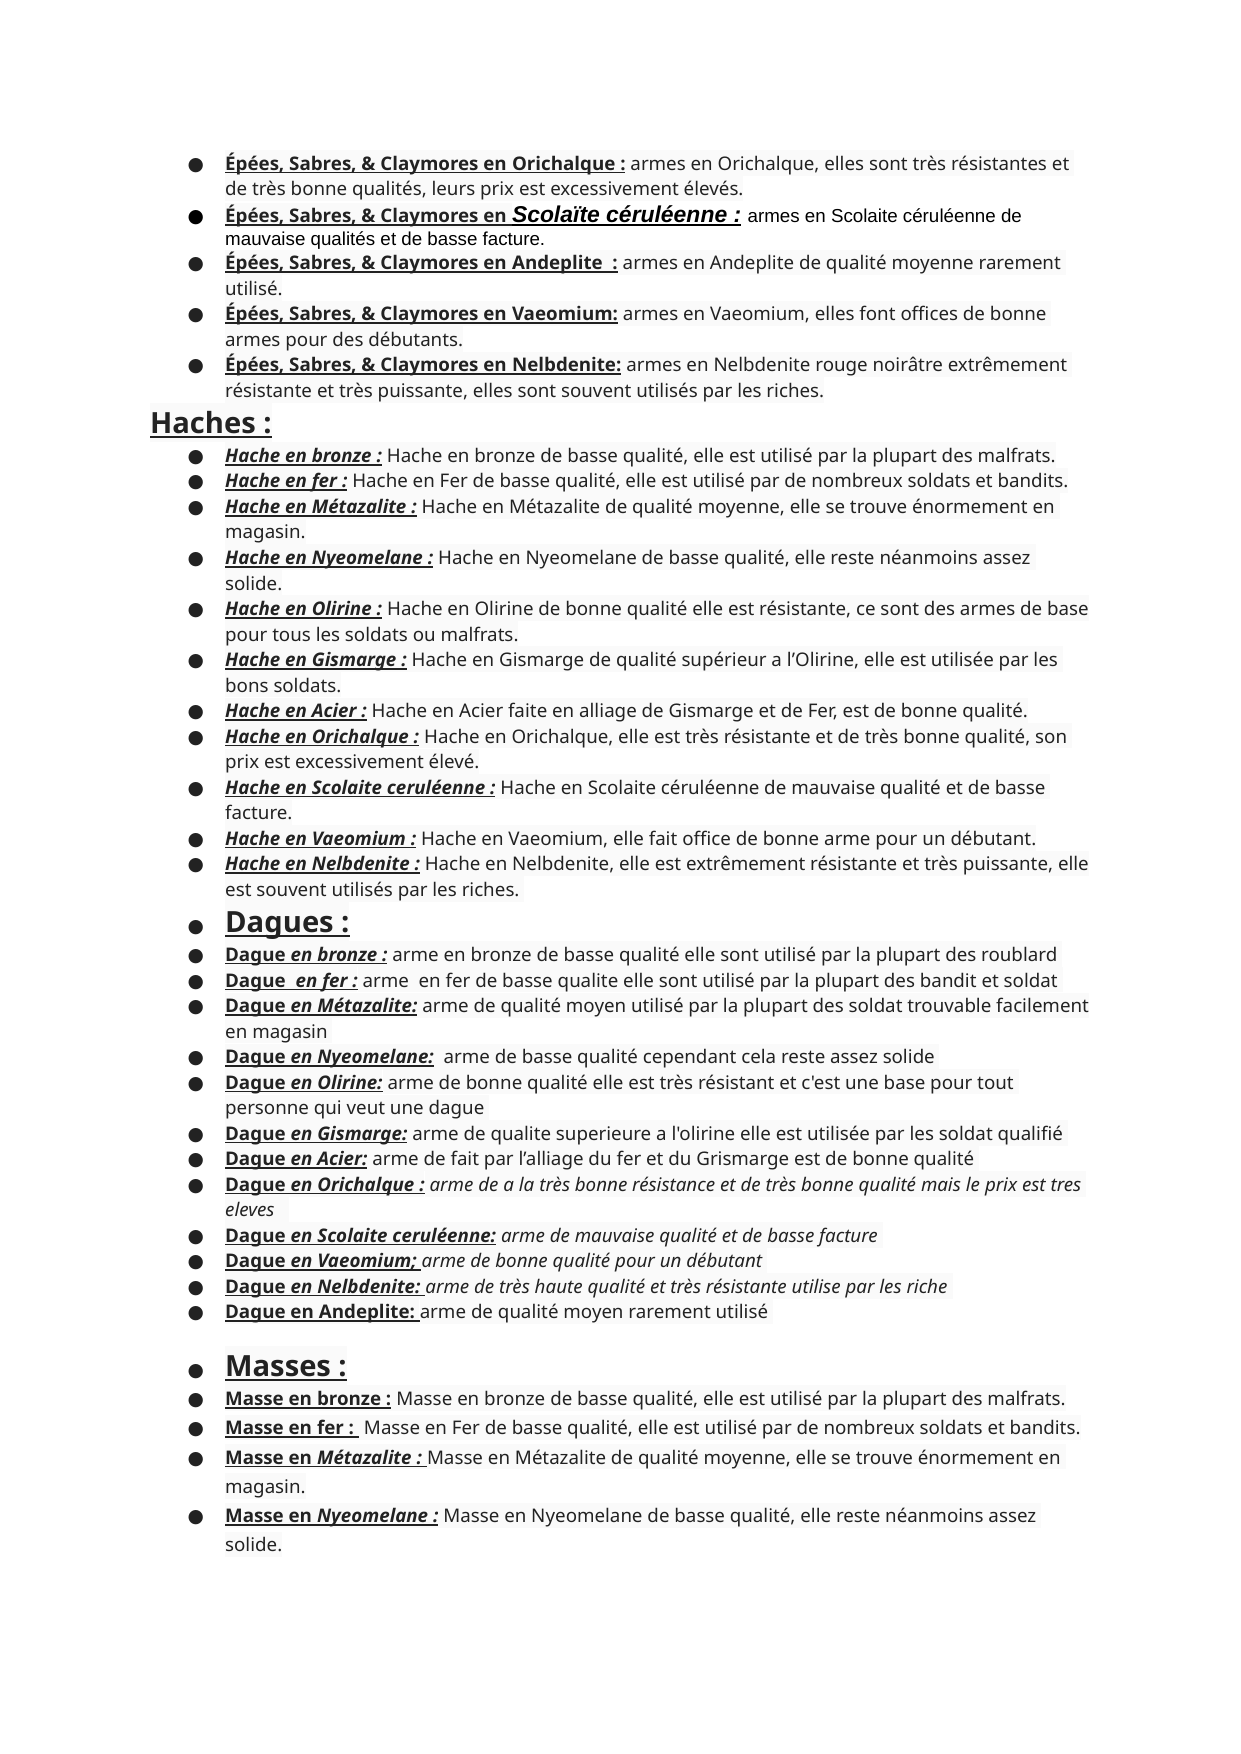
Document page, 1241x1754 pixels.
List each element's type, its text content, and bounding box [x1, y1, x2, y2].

subtitle Masse en bronze : Masse en bronze de basse qualité, elle est utilisé par la plupart des malfrats. [187, 1385, 1090, 1411]
subtitle Dague en fer : arme en fer de basse qualite elle sont utilisé par la plupart des bandit et soldat [187, 967, 1090, 992]
subtitle Haches : [150, 403, 1090, 442]
subtitle Épées, Sabres, & Claymores en Andeplite : armes en Andeplite de qualité moyenne rarement utilisé. [187, 249, 1090, 301]
subtitle Dague en Scolaite ceruléenne: arme de mauvaise qualité et de basse facture [187, 1222, 1090, 1248]
subtitle Hache en Olirine : Hache en Olirine de bonne qualité elle est résistante, ce sont des armes de base pour tous les soldats ou malfrats. [187, 595, 1090, 646]
subtitle Hache en Gismarge : Hache en Gismarge de qualité supérieur a l’Olirine, elle est utilisée par les bons soldats. [187, 646, 1090, 697]
subtitle Hache en Acier : Hache en Acier faite en alliage de Gismarge et de Fer, est de bonne qualité. [187, 697, 1090, 723]
subtitle Épées, Sabres, & Claymores en Scolaïte céruléenne : armes en Scolaite céruléenne de mauvaise qualités et de basse facture. [187, 201, 1090, 249]
subtitle Masse en fer : Masse en Fer de basse qualité, elle est utilisé par de nombreux soldats et bandits. [187, 1415, 1090, 1440]
subtitle Épées, Sabres, & Claymores en Nelbdenite: armes en Nelbdenite rouge noirâtre extrêmement résistante et très puissante, elles sont souvent utilisés par les riches. [187, 352, 1090, 403]
subtitle Dague en Nyeomelane: arme de basse qualité cependant cela reste assez solide [187, 1043, 1090, 1069]
subtitle Hache en bronze : Hache en bronze de basse qualité, elle est utilisé par la plupart des malfrats. [187, 442, 1090, 468]
subtitle Dague en bronze : arme en bronze de basse qualité elle sont utilisé par la plupart des roublard [187, 941, 1090, 967]
subtitle Hache en Orichalque : Hache en Orichalque, elle est très résistante et de très bonne qualité, son prix est excessivement élevé. [187, 723, 1090, 774]
subtitle Dague en Acier: arme de fait par l’alliage du fer et du Grismarge est de bonne qualité [187, 1146, 1090, 1171]
subtitle Masse en Nyeomelane : Masse en Nyeomelane de basse qualité, elle reste néanmoins assez solide. [187, 1502, 1090, 1557]
subtitle Dague en Nelbdenite: arme de très haute qualité et très résistante utilise par les riche [187, 1273, 1090, 1299]
subtitle Épées, Sabres, & Claymores en Vaeomium: armes en Vaeomium, elles font offices de bonne armes pour des débutants. [187, 301, 1090, 352]
subtitle Épées, Sabres, & Claymores en Orichalque : armes en Orichalque, elles sont très résistantes et de très bonne qualités, leurs prix est excessivement élevés. [187, 150, 1090, 201]
subtitle Hache en Vaeomium : Hache en Vaeomium, elle fait office de bonne arme pour un débutant. [187, 825, 1090, 851]
subtitle Hache en fer : Hache en Fer de basse qualité, elle est utilisé par de nombreux soldats et bandits. [187, 468, 1090, 493]
subtitle Masses : [187, 1346, 1090, 1385]
subtitle Dague en Métazalite: arme de qualité moyen utilisé par la plupart des soldat trouvable facilement en magasin [187, 992, 1090, 1043]
subtitle Hache en Nyeomelane : Hache en Nyeomelane de basse qualité, elle reste néanmoins assez solide. [187, 544, 1090, 595]
subtitle Masse en Métazalite : Masse en Métazalite de qualité moyenne, elle se trouve énormement en magasin. [187, 1444, 1090, 1499]
subtitle Dague en Olirine: arme de bonne qualité elle est très résistant et c'est une base pour tout personne qui veut une dague [187, 1069, 1090, 1120]
subtitle Dague en Orichalque : arme de a la très bonne résistance et de très bonne qualité mais le prix est tres eleves [187, 1171, 1090, 1222]
subtitle Hache en Nelbdenite : Hache en Nelbdenite, elle est extrêmement résistante et très puissante, elle est souvent utilisés par les riches. [187, 851, 1090, 902]
subtitle Hache en Scolaite ceruléenne : Hache en Scolaite céruléenne de mauvaise qualité et de basse facture. [187, 774, 1090, 825]
subtitle Dague en Vaeomium; arme de bonne qualité pour un débutant [187, 1248, 1090, 1273]
subtitle Dagues : [187, 902, 1090, 941]
subtitle Dague en Andeplite: arme de qualité moyen rarement utilisé [187, 1299, 1090, 1324]
subtitle Hache en Métazalite : Hache en Métazalite de qualité moyenne, elle se trouve énormement en magasin. [187, 493, 1090, 544]
subtitle Dague en Gismarge: arme de qualite superieure a l'olirine elle est utilisée par les soldat qualifié [187, 1120, 1090, 1146]
